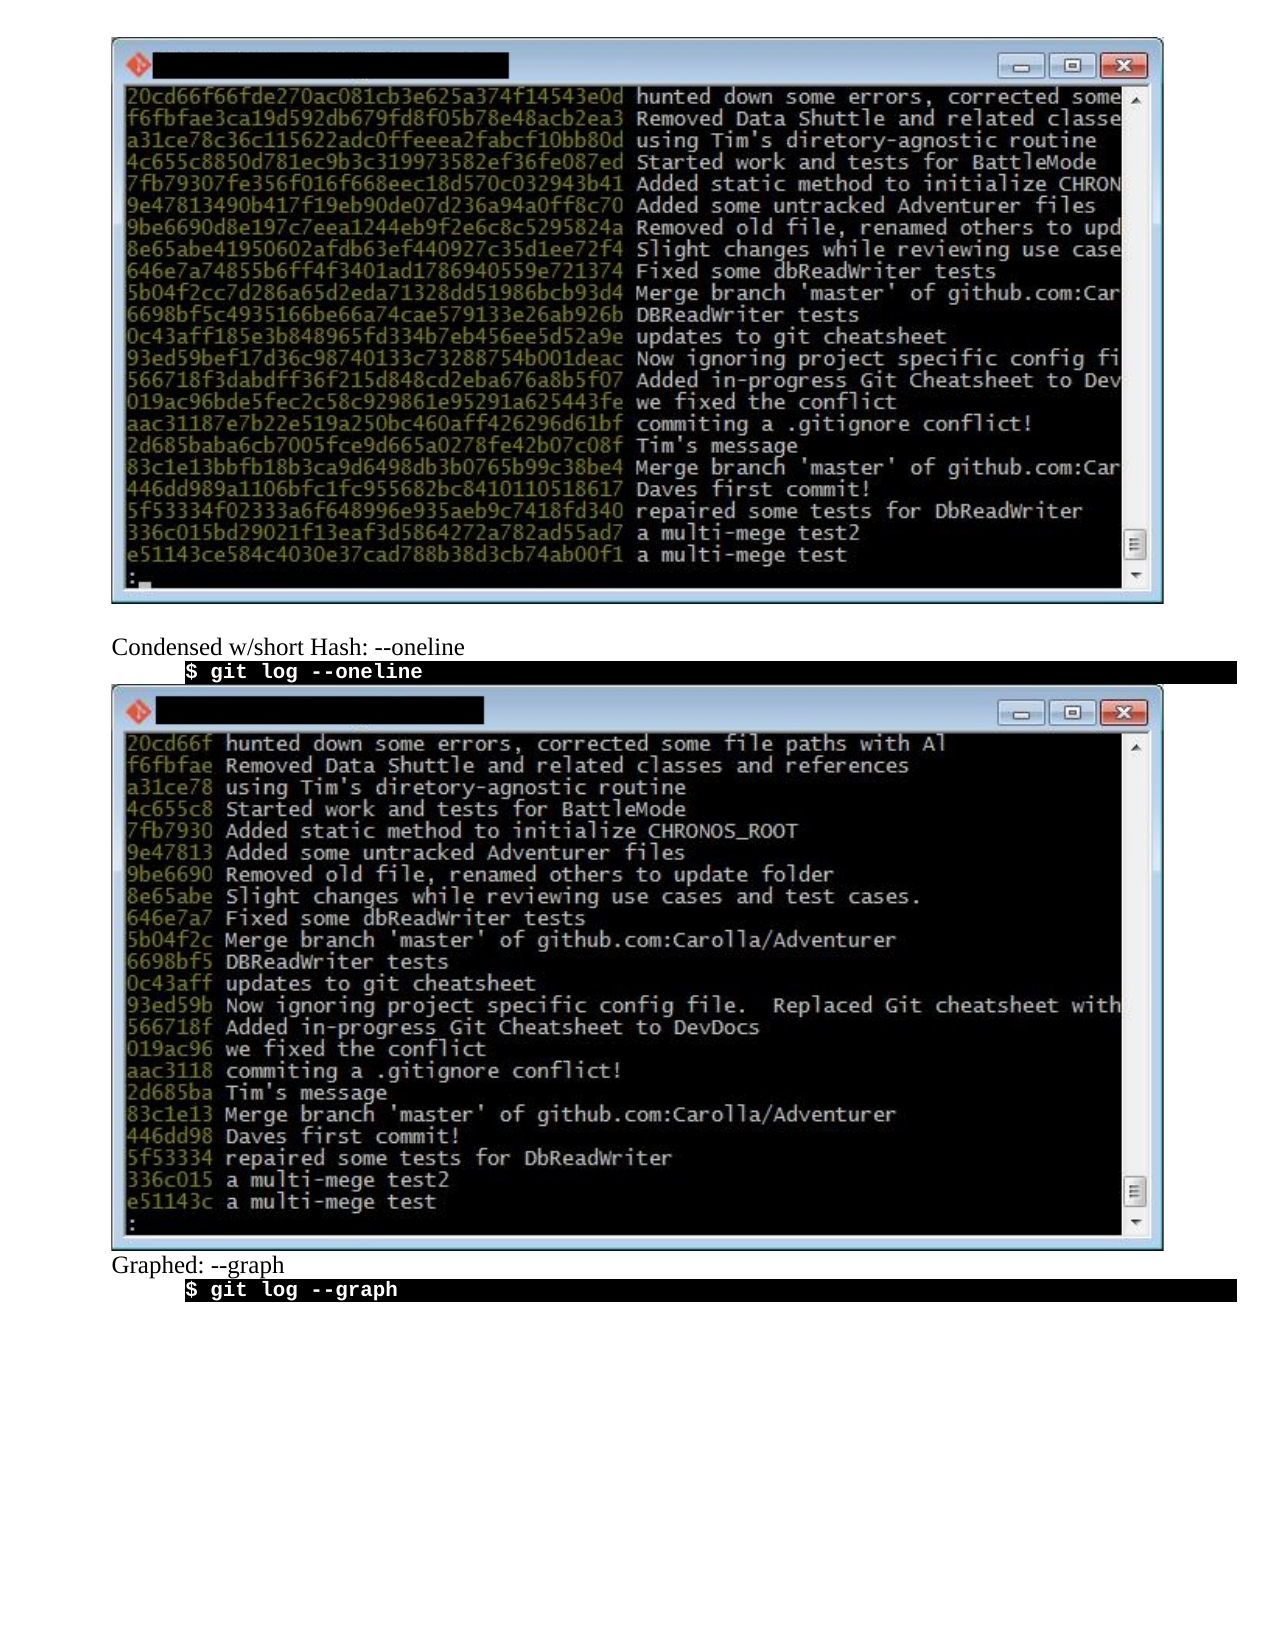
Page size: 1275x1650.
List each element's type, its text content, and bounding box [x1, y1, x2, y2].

picture [111, 684, 1164, 1251]
picture [111, 37, 1164, 604]
text Graphed: --graph [111, 1084, 1237, 1279]
text Condensed w/short Hash: --oneline [111, 632, 1237, 661]
text $ git log --graph [185, 1279, 1237, 1302]
text $ git log --oneline [185, 661, 1237, 684]
